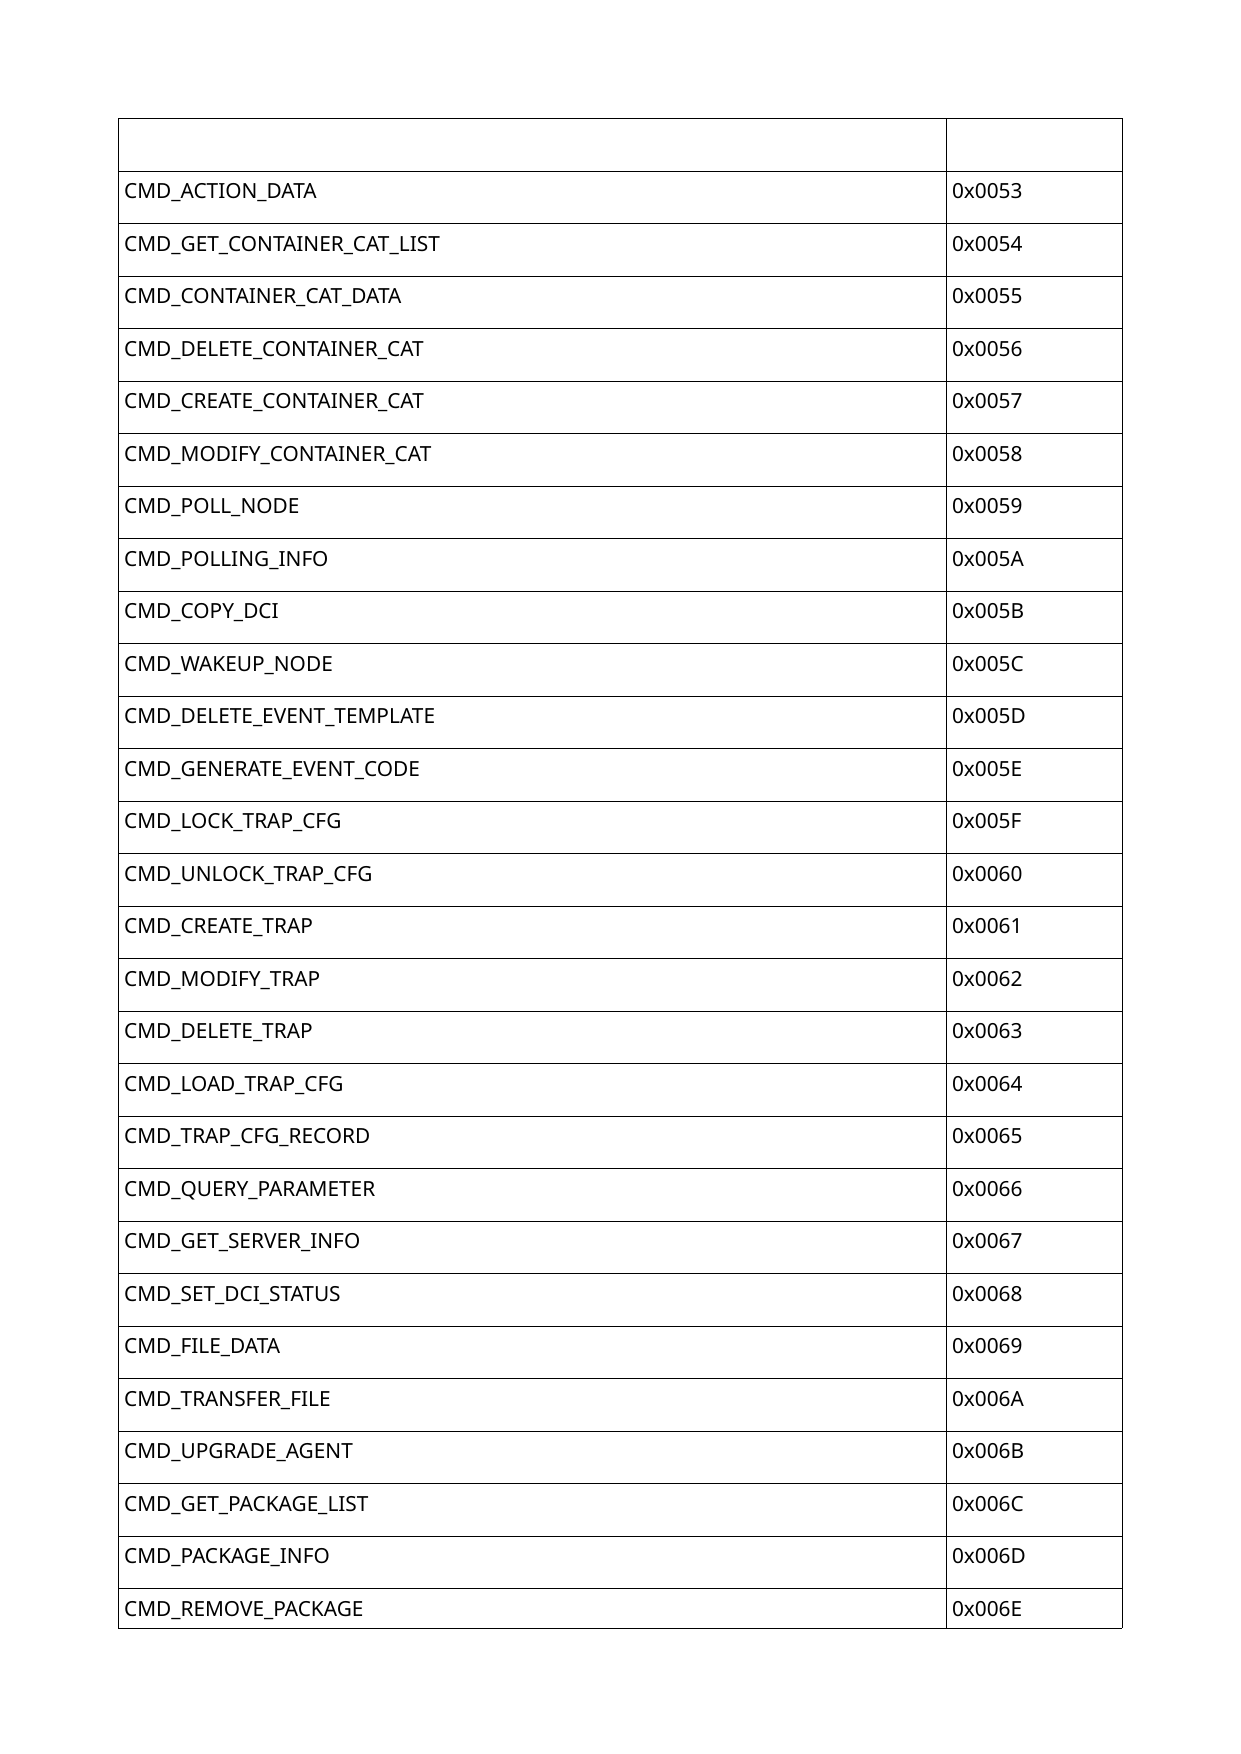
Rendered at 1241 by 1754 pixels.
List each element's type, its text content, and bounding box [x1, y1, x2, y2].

table_cell CMD_TRAP_CFG_RECORD [119, 1117, 946, 1168]
table_cell 0x0053 [947, 172, 1122, 223]
table_cell 0x0054 [947, 224, 1122, 276]
table_cell 0x0065 [947, 1117, 1122, 1168]
table_cell CMD_MODIFY_CONTAINER_CAT [119, 434, 946, 486]
table_cell 0x0066 [947, 1169, 1122, 1221]
table_cell 0x005B [947, 592, 1122, 643]
table_cell 0x005A [947, 539, 1122, 591]
table_cell CMD_GET_SERVER_INFO [119, 1222, 946, 1273]
table_cell CMD_LOAD_TRAP_CFG [119, 1064, 946, 1116]
table_cell 0x006E [947, 1589, 1122, 1628]
table_cell 0x005C [947, 644, 1122, 696]
table_cell 0x0055 [947, 277, 1122, 328]
table_cell CMD_TRANSFER_FILE [119, 1379, 946, 1431]
table_cell CMD_DELETE_TRAP [119, 1012, 946, 1063]
table_cell CMD_ACTION_DATA [119, 172, 946, 223]
table_cell CMD_MODIFY_TRAP [119, 959, 946, 1011]
table_cell CMD_POLLING_INFO [119, 539, 946, 591]
table_cell [119, 119, 946, 171]
table_cell 0x005D [947, 697, 1122, 748]
table_cell 0x0060 [947, 854, 1122, 906]
table_cell CMD_QUERY_PARAMETER [119, 1169, 946, 1221]
table_cell 0x0064 [947, 1064, 1122, 1116]
table_cell CMD_CREATE_TRAP [119, 907, 946, 958]
table_cell CMD_DELETE_EVENT_TEMPLATE [119, 697, 946, 748]
table_cell 0x0061 [947, 907, 1122, 958]
table_cell CMD_DELETE_CONTAINER_CAT [119, 329, 946, 381]
table_cell CMD_UPGRADE_AGENT [119, 1432, 946, 1483]
table_cell CMD_LOCK_TRAP_CFG [119, 802, 946, 853]
table_cell 0x0067 [947, 1222, 1122, 1273]
table_cell 0x0059 [947, 487, 1122, 538]
table_cell 0x0062 [947, 959, 1122, 1011]
table_cell [947, 119, 1122, 171]
table_cell 0x0063 [947, 1012, 1122, 1063]
table_cell 0x006B [947, 1432, 1122, 1483]
table_cell CMD_GET_PACKAGE_LIST [119, 1484, 946, 1536]
table_cell CMD_COPY_DCI [119, 592, 946, 643]
table_cell 0x005E [947, 749, 1122, 801]
table_cell 0x0057 [947, 382, 1122, 433]
table_cell 0x0068 [947, 1274, 1122, 1326]
table_cell CMD_GET_CONTAINER_CAT_LIST [119, 224, 946, 276]
table_cell CMD_SET_DCI_STATUS [119, 1274, 946, 1326]
table_cell 0x0058 [947, 434, 1122, 486]
table_cell CMD_WAKEUP_NODE [119, 644, 946, 696]
table_cell CMD_CREATE_CONTAINER_CAT [119, 382, 946, 433]
table_cell CMD_FILE_DATA [119, 1327, 946, 1378]
table_cell CMD_REMOVE_PACKAGE [119, 1589, 946, 1628]
table_cell CMD_GENERATE_EVENT_CODE [119, 749, 946, 801]
table_cell CMD_POLL_NODE [119, 487, 946, 538]
table_cell 0x0069 [947, 1327, 1122, 1378]
table_cell CMD_UNLOCK_TRAP_CFG [119, 854, 946, 906]
table_cell 0x006D [947, 1537, 1122, 1588]
table_cell 0x006A [947, 1379, 1122, 1431]
table_cell 0x006C [947, 1484, 1122, 1536]
table_cell 0x0056 [947, 329, 1122, 381]
table_cell CMD_PACKAGE_INFO [119, 1537, 946, 1588]
table_cell 0x005F [947, 802, 1122, 853]
table_cell CMD_CONTAINER_CAT_DATA [119, 277, 946, 328]
